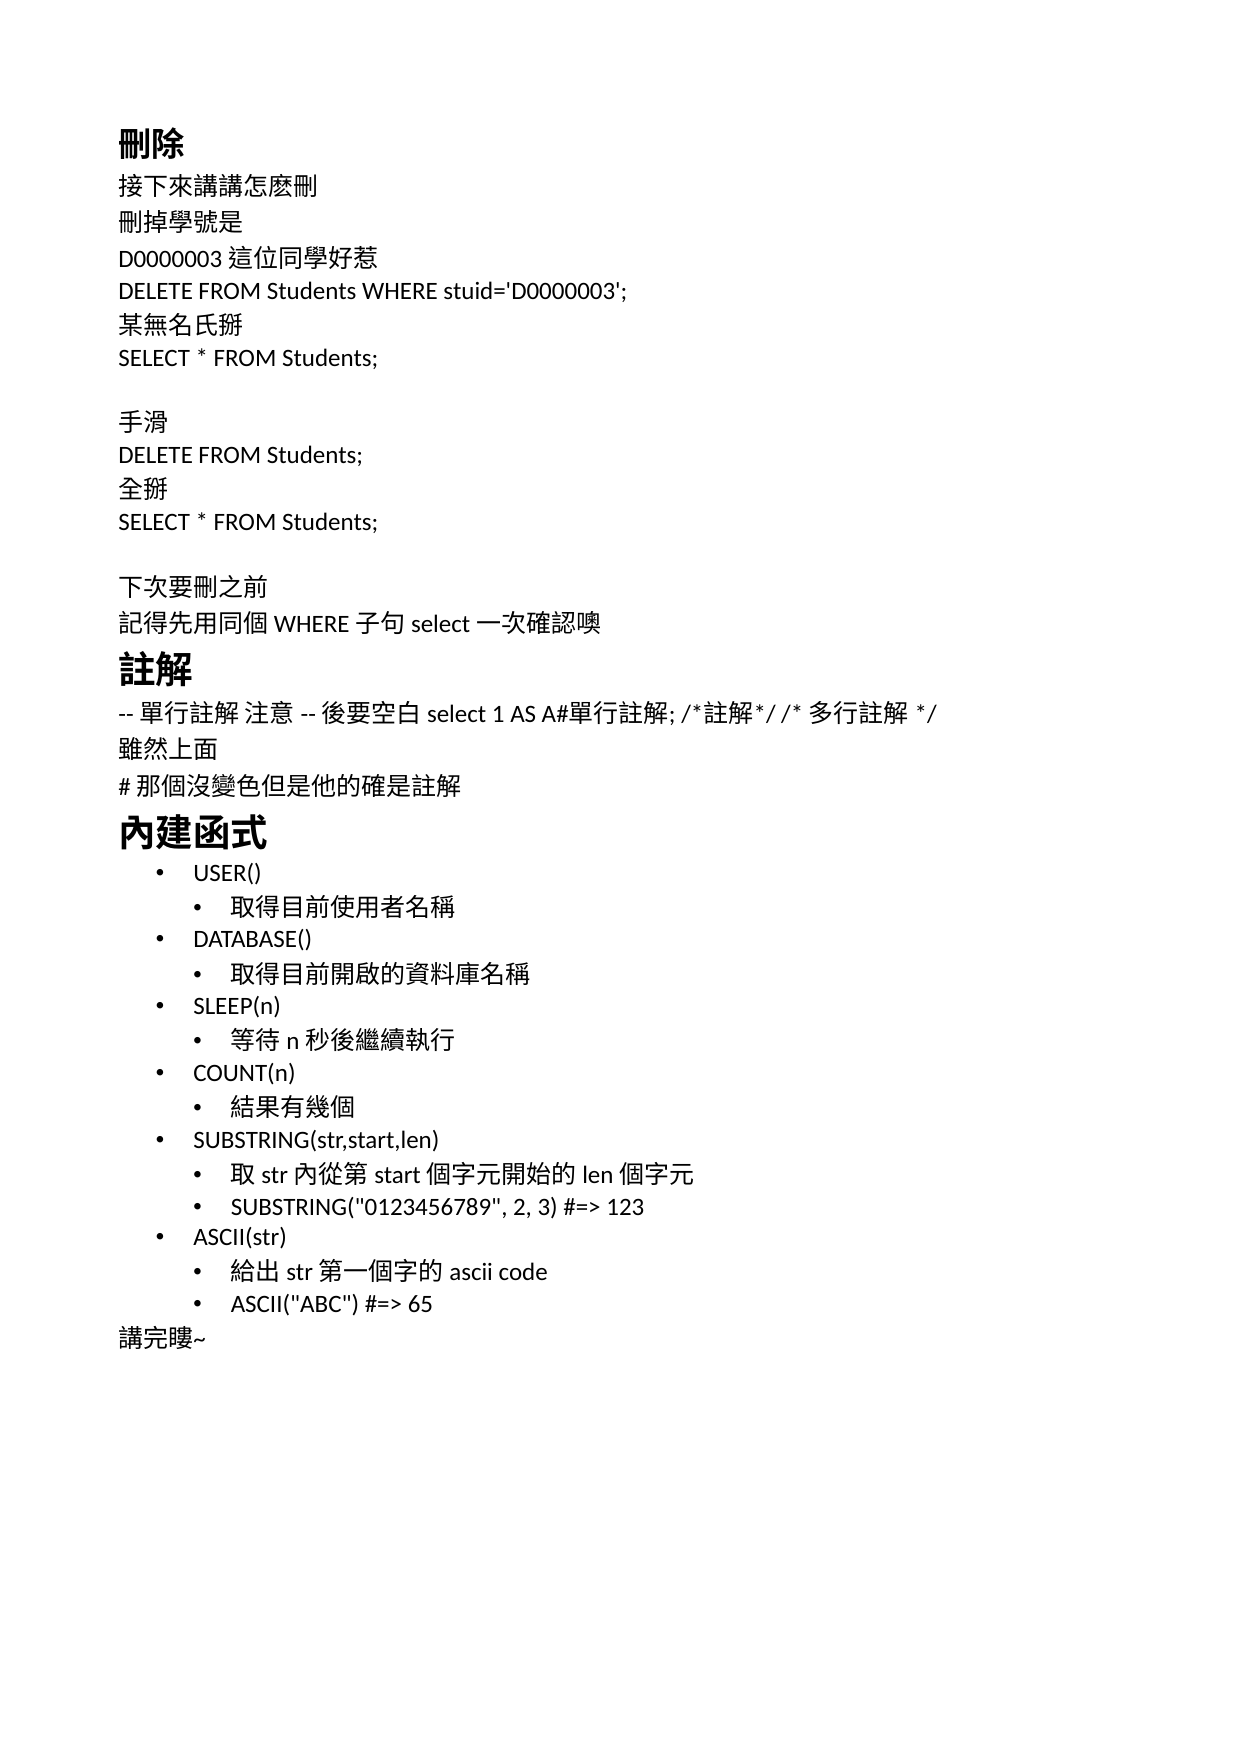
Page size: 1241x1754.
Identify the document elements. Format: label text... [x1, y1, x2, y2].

list SUBSTRING(str,start,len) [156, 1124, 1122, 1154]
text 全掰 [118, 470, 1122, 506]
list USER() [156, 857, 1122, 887]
subtitle 註解 [118, 639, 1122, 694]
text SELECT * FROM Students; [118, 342, 1122, 372]
list COUNT(n) [156, 1057, 1122, 1088]
text 某無名氏掰 [118, 306, 1122, 342]
list DATABASE() [156, 923, 1122, 954]
subtitle 刪除 [118, 118, 1122, 166]
text D0000003 這位同學好惹 [118, 239, 1122, 275]
text DELETE FROM Students WHERE stuid='D0000003'; [118, 275, 1122, 306]
text 刪掉學號是 [118, 203, 1122, 239]
list 結果有幾個 [193, 1088, 1122, 1124]
text 下次要刪之前 [118, 567, 1122, 603]
text DELETE FROM Students; [118, 439, 1122, 470]
list 取得目前開啟的資料庫名稱 [193, 954, 1122, 990]
text 講完瞜~ [118, 1318, 1122, 1355]
text # 那個沒變色但是他的確是註解 [118, 766, 1122, 802]
text SELECT * FROM Students; [118, 506, 1122, 536]
list SUBSTRING("0123456789", 2, 3) #=> 123 [193, 1191, 1122, 1221]
list SLEEP(n) [156, 990, 1122, 1021]
list ASCII("ABC") #=> 65 [193, 1288, 1122, 1318]
subtitle 內建函式 [118, 802, 1122, 857]
list 等待 n 秒後繼續執行 [193, 1021, 1122, 1057]
text 記得先用同個 WHERE 子句 select 一次確認噢 [118, 603, 1122, 639]
list 給出 str 第一個字的 ascii code [193, 1252, 1122, 1288]
text 接下來講講怎麽刪 [118, 166, 1122, 203]
text -- 單行註解 注意 -- 後要空白 select 1 AS A#單行註解; /*註解*/ /* 多行註解 */ [118, 694, 1122, 730]
list ASCII(str) [156, 1221, 1122, 1252]
text 手滑 [118, 403, 1122, 439]
list 取 str 內從第 start 個字元開始的 len 個字元 [193, 1154, 1122, 1191]
text 雖然上面 [118, 730, 1122, 766]
list 取得目前使用者名稱 [193, 887, 1122, 923]
